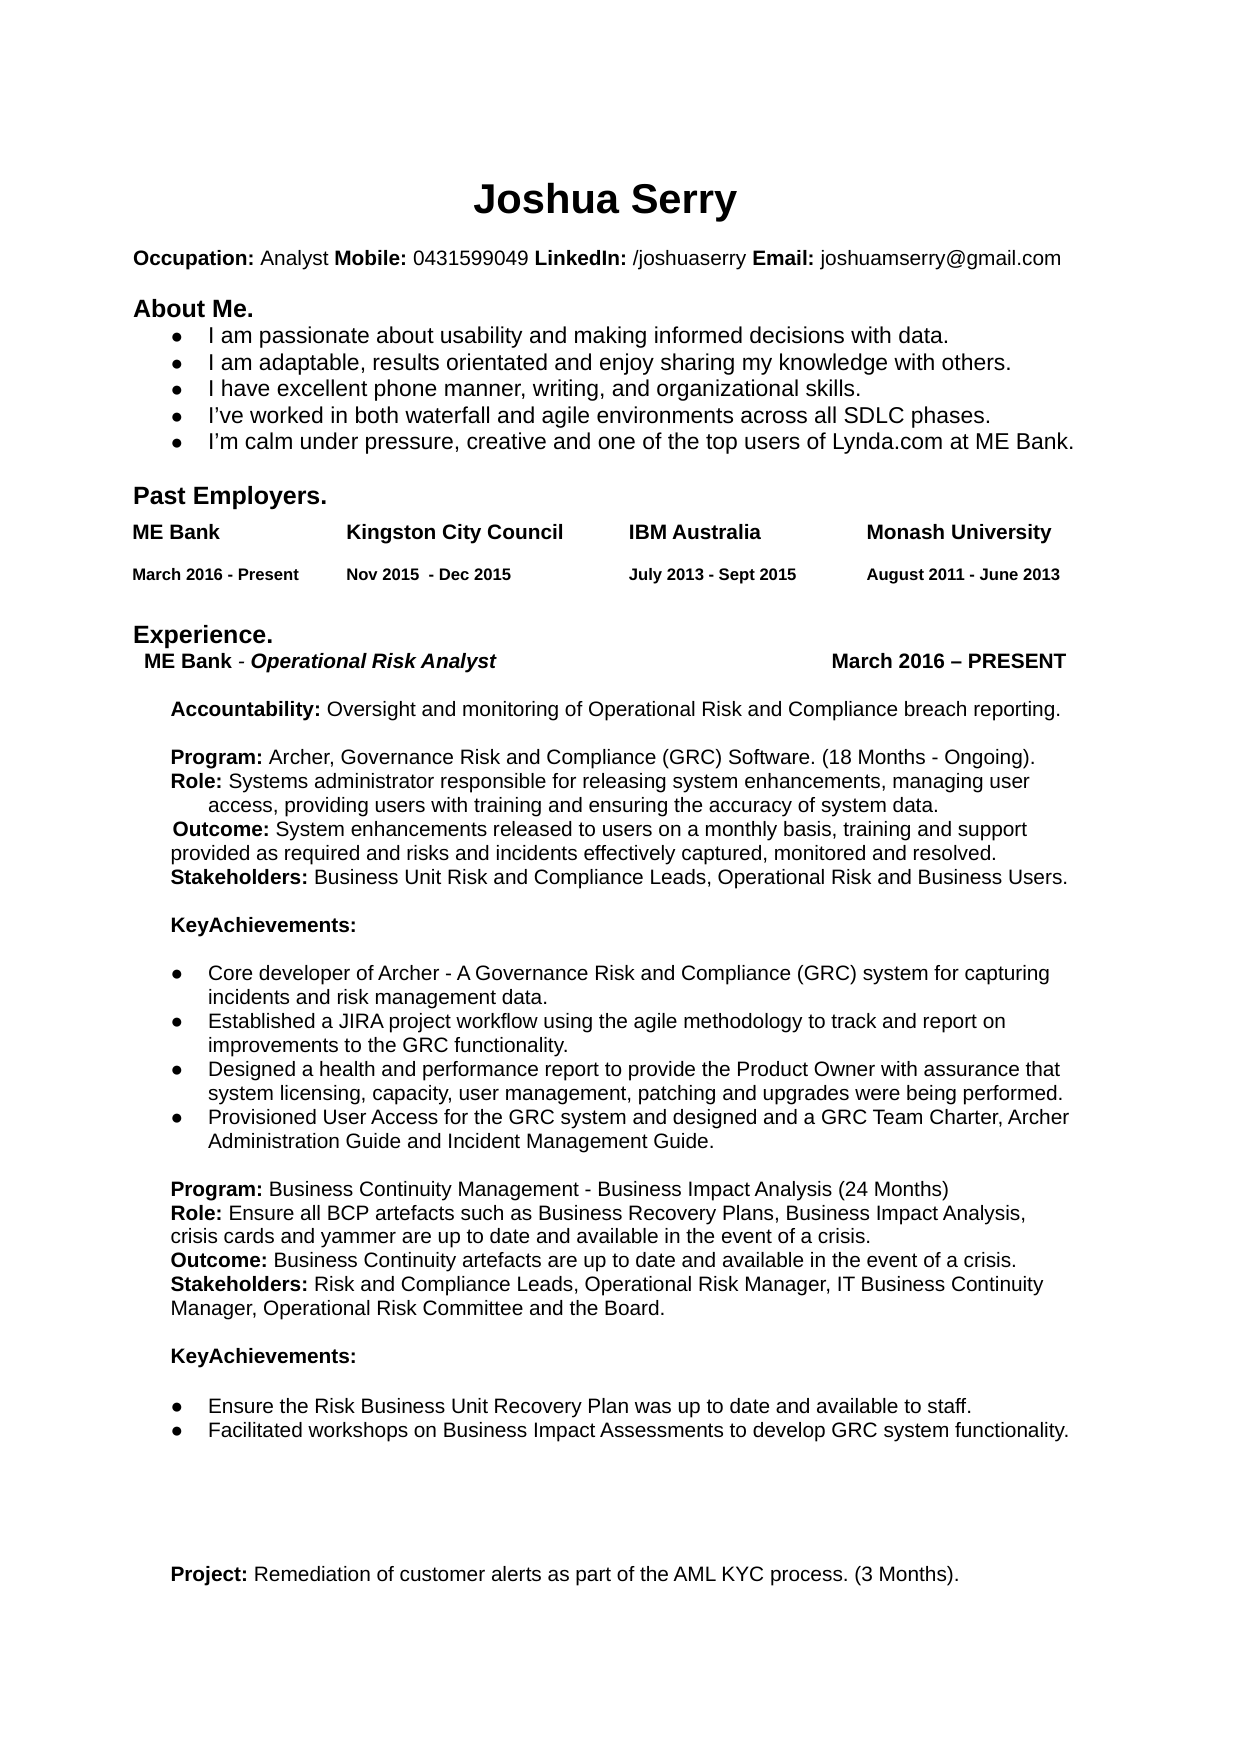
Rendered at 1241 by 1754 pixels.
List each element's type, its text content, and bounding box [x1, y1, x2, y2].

list I am passionate about usability and making informed decisions with data. [170, 322, 1077, 349]
list Designed a health and performance report to provide the Product Owner with assurance that system licensing, capacity, user management, patching and upgrades were being performed. [170, 1057, 1077, 1104]
list Provisioned User Access for the GRC system and designed and a GRC Team Charter, Archer Administration Guide and Incident Management Guide. [170, 1104, 1077, 1176]
list I’m calm under pressure, creative and one of the top users of Lynda.com at ME Bank. [170, 428, 1077, 454]
list Facilitated workshops on Business Impact Assessments to develop GRC system functionality. [170, 1418, 1077, 1442]
text Outcome: Business Continuity artefacts are up to date and available in the event of a crisis. [170, 1248, 1077, 1272]
text Program: Business Continuity Management - Business Impact Analysis (24 Months) [170, 1176, 1077, 1200]
text Past Employers. [133, 481, 1077, 509]
text Project: Remediation of customer alerts as part of the AML KYC process. (3 Months). [170, 1562, 1077, 1586]
list I have excellent phone manner, writing, and organizational skills. [170, 375, 1077, 402]
table_cell March 2016 - Present [122, 554, 336, 594]
text Occupation: Analyst Mobile: 0431599049 LinkedIn: /joshuaserry Email: joshuamserry@gmail.com [133, 246, 1077, 270]
text Program: Archer, Governance Risk and Compliance (GRC) Software. (18 Months - Ongoing). [170, 745, 1077, 769]
table_cell July 2013 - Sept 2015 [618, 554, 856, 594]
text Accountability: Oversight and monitoring of Operational Risk and Compliance breach reporting. [170, 697, 1077, 721]
text ME Bank - Operational Risk Analyst March 2016 – PRESENT [133, 649, 1077, 673]
table_cell Nov 2015 - Dec 2015 [336, 554, 618, 594]
list I’ve worked in both waterfall and agile environments across all SDLC phases. [170, 402, 1077, 428]
list Established a JIRA project workflow using the agile methodology to track and report on improvements to the GRC functionality. [170, 1009, 1077, 1057]
list I am adaptable, results orientated and enjoy sharing my knowledge with others. [170, 349, 1077, 375]
list Core developer of Archer - A Governance Risk and Compliance (GRC) system for capturing incidents and risk management data. [170, 961, 1077, 1009]
text Experience. [133, 621, 1077, 649]
text KeyAchievements: [133, 1344, 1077, 1368]
list Ensure the Risk Business Unit Recovery Plan was up to date and available to staff. [170, 1394, 1077, 1418]
text Joshua Serry [133, 174, 1077, 222]
text Stakeholders: Business Unit Risk and Compliance Leads, Operational Risk and Business Users. [170, 865, 1077, 889]
text Role: Ensure all BCP artefacts such as Business Recovery Plans, Business Impact Analysis, crisis cards and yammer are up to date and available in the event of a crisis. [170, 1200, 1077, 1248]
table_cell August 2011 - June 2013 [856, 554, 1081, 594]
table_header IBM Australia [618, 509, 856, 554]
text Stakeholders: Risk and Compliance Leads, Operational Risk Manager, IT Business Continuity Manager, Operational Risk Committee and the Board. [170, 1272, 1077, 1320]
text About Me. [133, 294, 1077, 322]
text KeyAchievements: [170, 913, 1077, 937]
text Outcome: System enhancements released to users on a monthly basis, training and support provided as required and risks and incidents effectively captured, monitored and resolved. [170, 817, 1077, 865]
table_header Kingston City Council [336, 509, 618, 554]
table_header ME Bank [122, 509, 336, 554]
text Role: Systems administrator responsible for releasing system enhancements, managing user access, providing users with training and ensuring the accuracy of system data. [170, 769, 1077, 817]
table_header Monash University [856, 509, 1081, 554]
